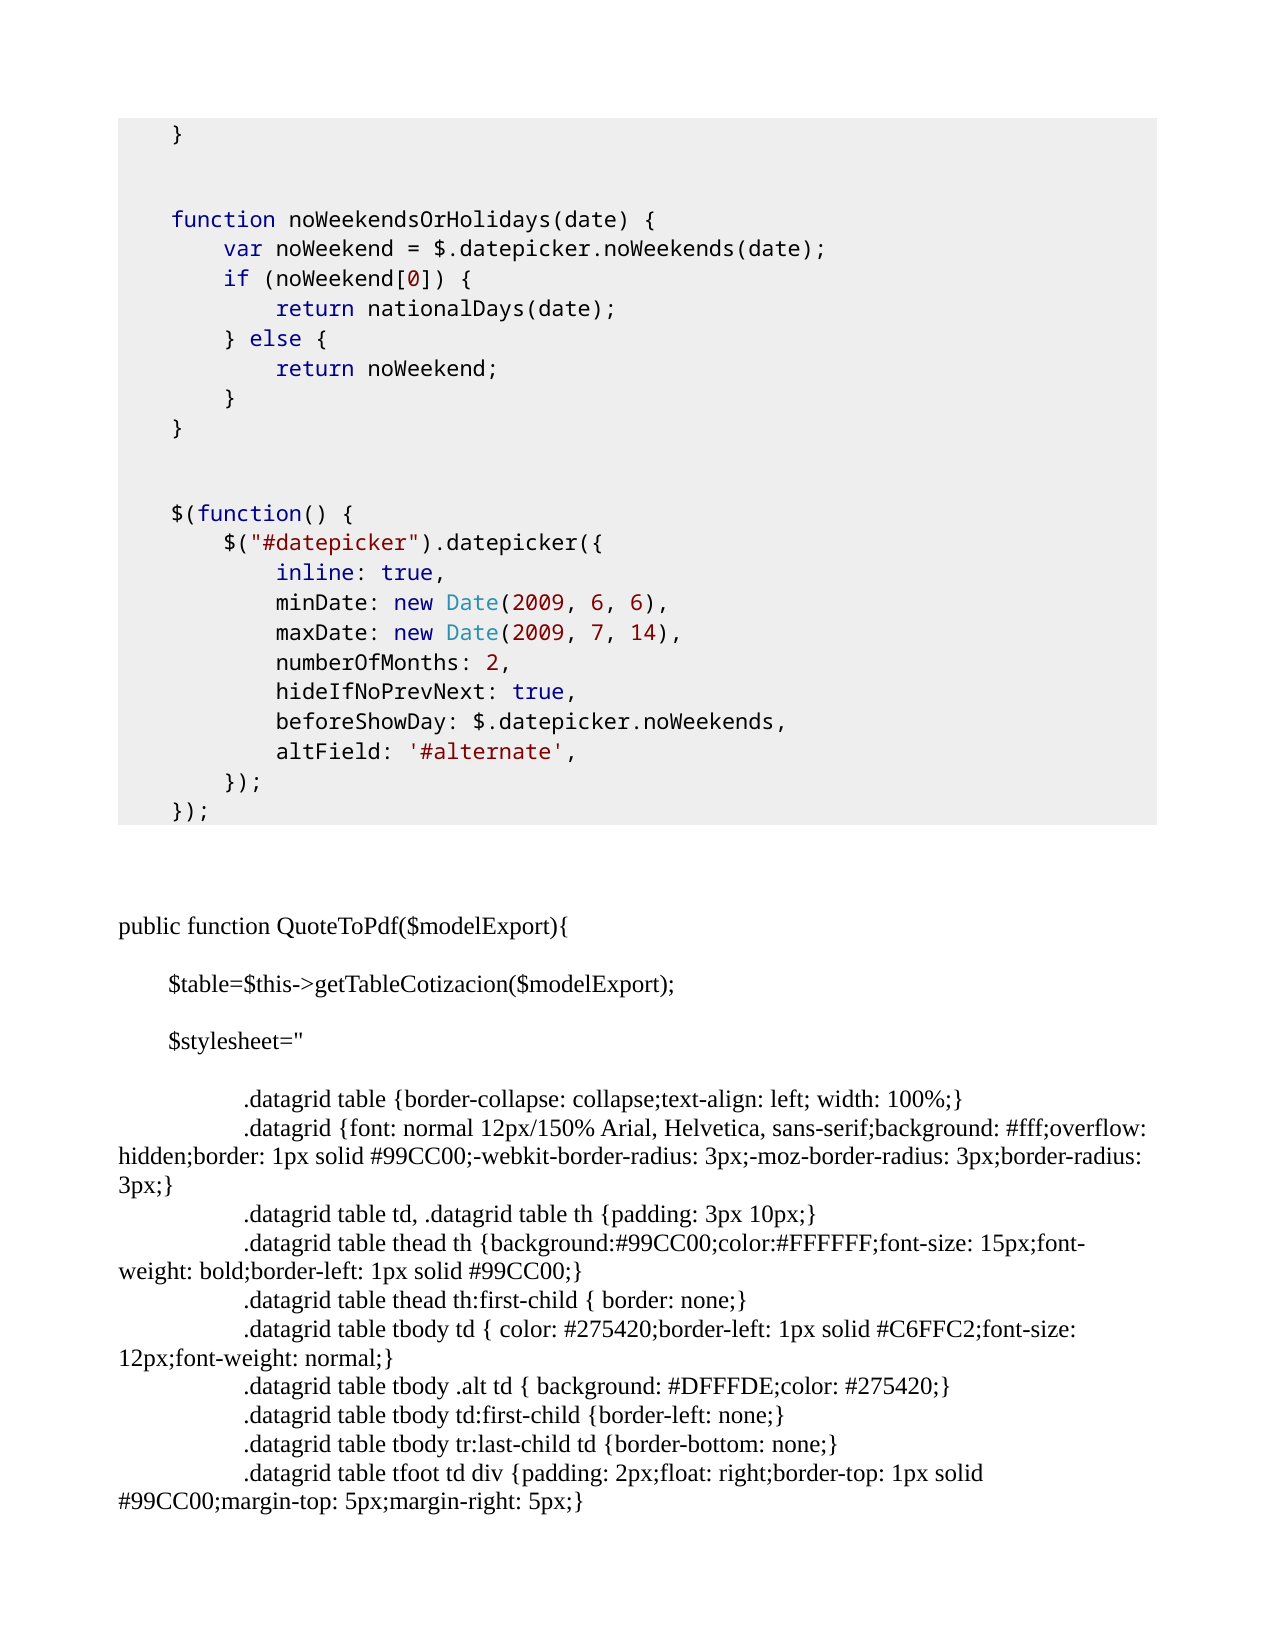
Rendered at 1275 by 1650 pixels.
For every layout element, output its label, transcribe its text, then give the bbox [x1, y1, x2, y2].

text .datagrid table tbody .alt td { background: #DFFFDE;color: #275420;} [118, 1371, 1157, 1400]
text inline: true, [118, 557, 1157, 587]
text $stylesheet=" [118, 1026, 1157, 1055]
text var noWeekend = $.datepicker.noWeekends(date); [118, 233, 1157, 263]
text } else { [118, 323, 1157, 352]
text }); [118, 795, 1157, 825]
text public function QuoteToPdf($modelExport){ [118, 911, 1157, 940]
text maxDate: new Date(2009, 7, 14), [118, 617, 1157, 646]
text } [118, 412, 1157, 442]
text .datagrid {font: normal 12px/150% Arial, Helvetica, sans-serif;background: #fff;overflow: hidden;border: 1px solid #99CC00;-webkit-border-radius: 3px;-moz-border-radius: 3px;border-radius: 3px;} [118, 1113, 1157, 1199]
text $(function() { [118, 497, 1157, 527]
text return nationalDays(date); [118, 293, 1157, 323]
text function noWeekendsOrHolidays(date) { [118, 203, 1157, 233]
text altField: '#alternate', [118, 736, 1157, 766]
text numberOfMonths: 2, [118, 646, 1157, 676]
text hideIfNoPrevNext: true, [118, 676, 1157, 706]
text beforeShowDay: $.datepicker.noWeekends, [118, 706, 1157, 736]
text }); [118, 766, 1157, 795]
text $table=$this->getTableCotizacion($modelExport); [118, 969, 1157, 998]
text $("#datepicker").datepicker({ [118, 527, 1157, 557]
text .datagrid table {border-collapse: collapse;text-align: left; width: 100%;} [118, 1084, 1157, 1113]
text minDate: new Date(2009, 6, 6), [118, 587, 1157, 617]
text if (noWeekend[0]) { [118, 263, 1157, 293]
text .datagrid table thead th:first-child { border: none;} [118, 1285, 1157, 1314]
text .datagrid table tbody tr:last-child td {border-bottom: none;} [118, 1429, 1157, 1458]
text } [118, 382, 1157, 412]
text } [118, 118, 1157, 148]
text .datagrid table tbody td:first-child {border-left: none;} [118, 1400, 1157, 1429]
text .datagrid table tfoot td div {padding: 2px;float: right;border-top: 1px solid #99CC00;margin-top: 5px;margin-right: 5px;} [118, 1458, 1157, 1515]
text .datagrid table thead th {background:#99CC00;color:#FFFFFF;font-size: 15px;font-weight: bold;border-left: 1px solid #99CC00;} [118, 1228, 1157, 1285]
text .datagrid table tbody td { color: #275420;border-left: 1px solid #C6FFC2;font-size: 12px;font-weight: normal;} [118, 1314, 1157, 1371]
text .datagrid table td, .datagrid table th {padding: 3px 10px;} [118, 1199, 1157, 1228]
text return noWeekend; [118, 352, 1157, 382]
